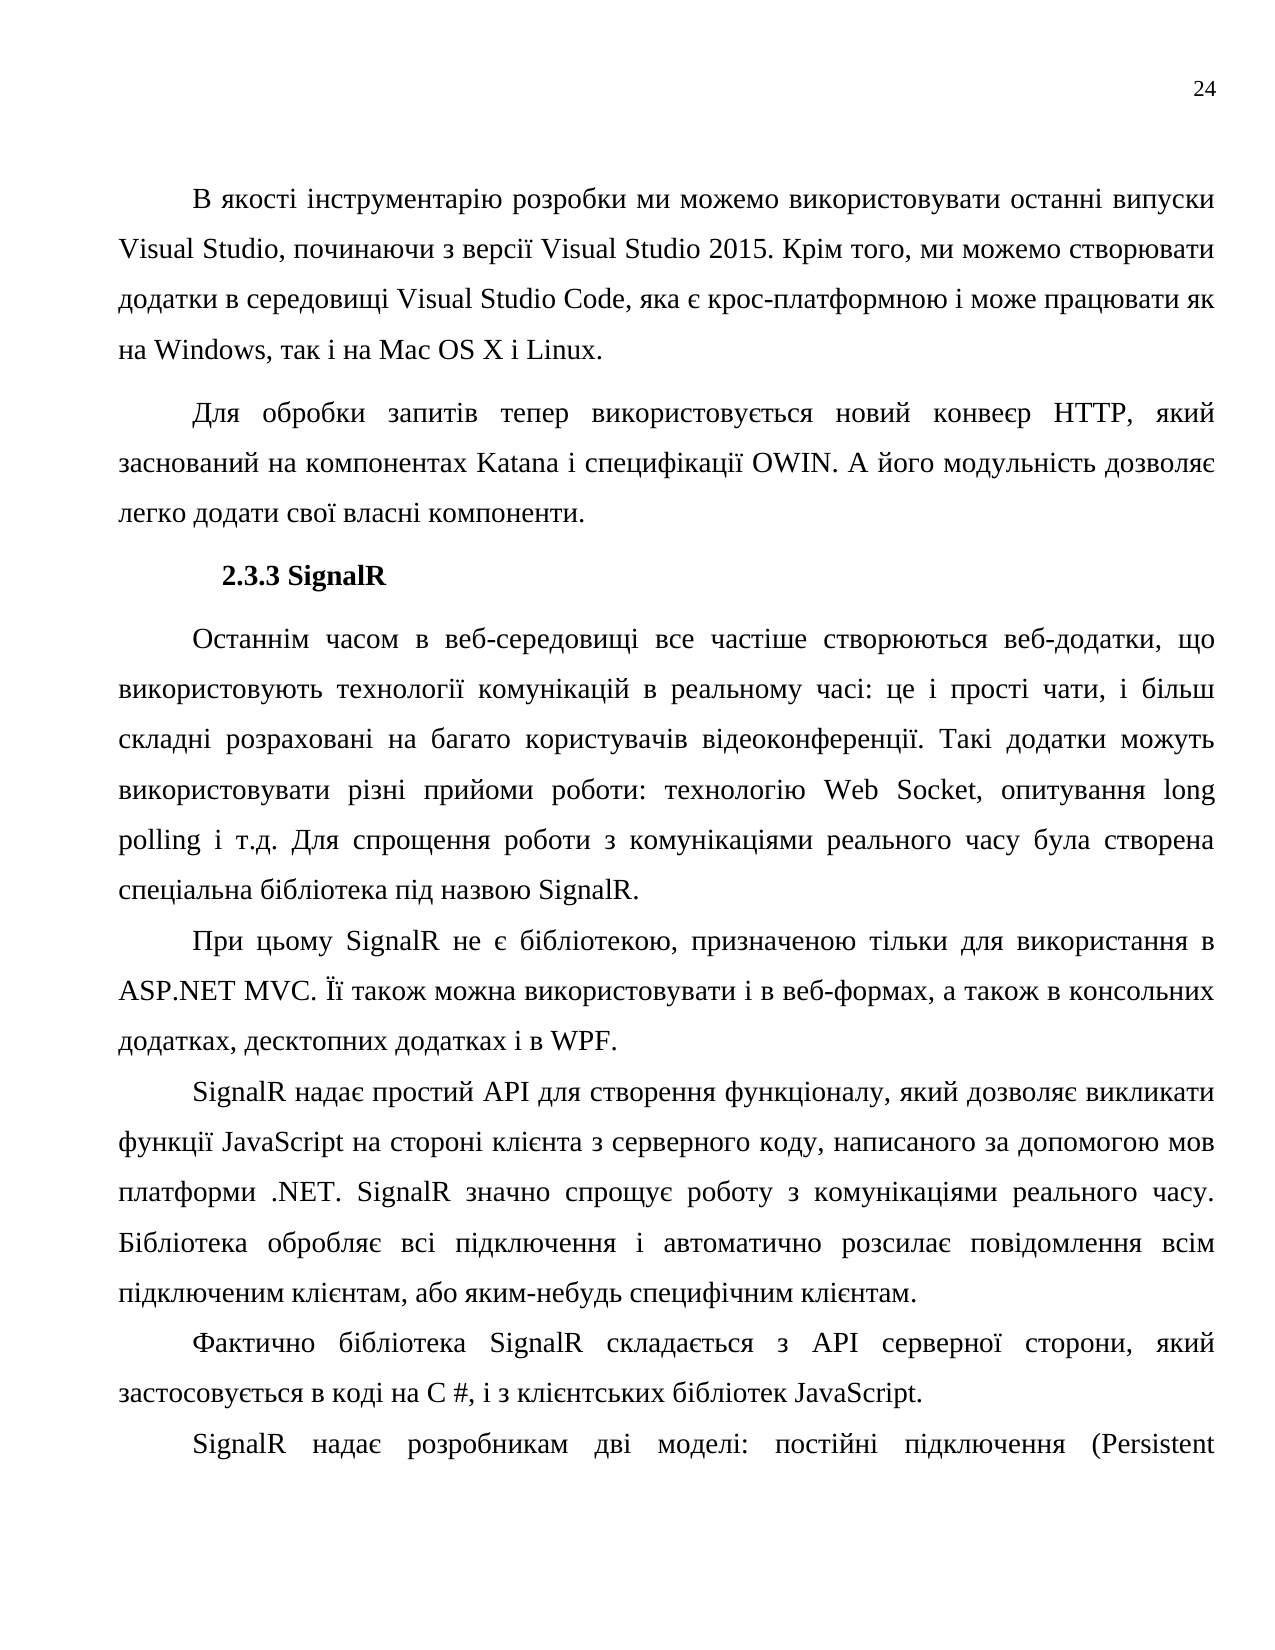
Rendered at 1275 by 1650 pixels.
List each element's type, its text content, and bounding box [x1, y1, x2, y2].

text В якості інструментарію розробки ми можемо використовувати останні випуски Visual Studio, починаючи з версії Visual Studio 2015. Крім того, ми можемо створювати додатки в середовищі Visual Studio Code, яка є крос-платформною і може працювати як на Windows, так і на Mac OS X і Linux. [118, 181, 1216, 365]
text Для обробки запитів тепер використовується новий конвеєр HTTP, який заснований на компонентах Katana і специфікації OWIN. А його модульність дозволяє легко додати свої власні компоненти. [118, 395, 1216, 529]
text SignalR надає простий API для створення функціоналу, який дозволяє викликати функції JavaScript на стороні клієнта з серверного коду, написаного за допомогою мов платформи .NET. SignalR значно спрощує роботу з комунікаціями реального часу. Бібліотека обробляє всі підключення і автоматично розсилає повідомлення всім підключеним клієнтам, або яким-небудь специфічним клієнтам. [118, 1074, 1216, 1308]
text SignalR надає розробникам дві моделі: постійні підключення (Persistent [118, 1426, 1216, 1459]
subtitle 2.3.3 SignalR [192, 558, 1216, 592]
text Останнім часом в веб-середовищі все частіше створюються веб-додатки, що використовують технології комунікацій в реальному часі: це і прості чати, і більш складні розраховані на багато користувачів відеоконференції. Такі додатки можуть використовувати різні прийоми роботи: технологію Web Socket, опитування long polling і т.д. Для спрощення роботи з комунікаціями реального часу була створена спеціальна бібліотека під назвою SignalR. [118, 621, 1216, 906]
text При цьому SignalR не є бібліотекою, призначеною тільки для використання в ASP.NET MVC. Її також можна використовувати і в веб-формах, а також в консольних додатках, десктопних додатках і в WPF. [118, 923, 1216, 1057]
text Фактично бібліотека SignalR складається з API серверної сторони, який застосовується в коді на C #, і з клієнтських бібліотек JavaScript. [118, 1325, 1216, 1409]
